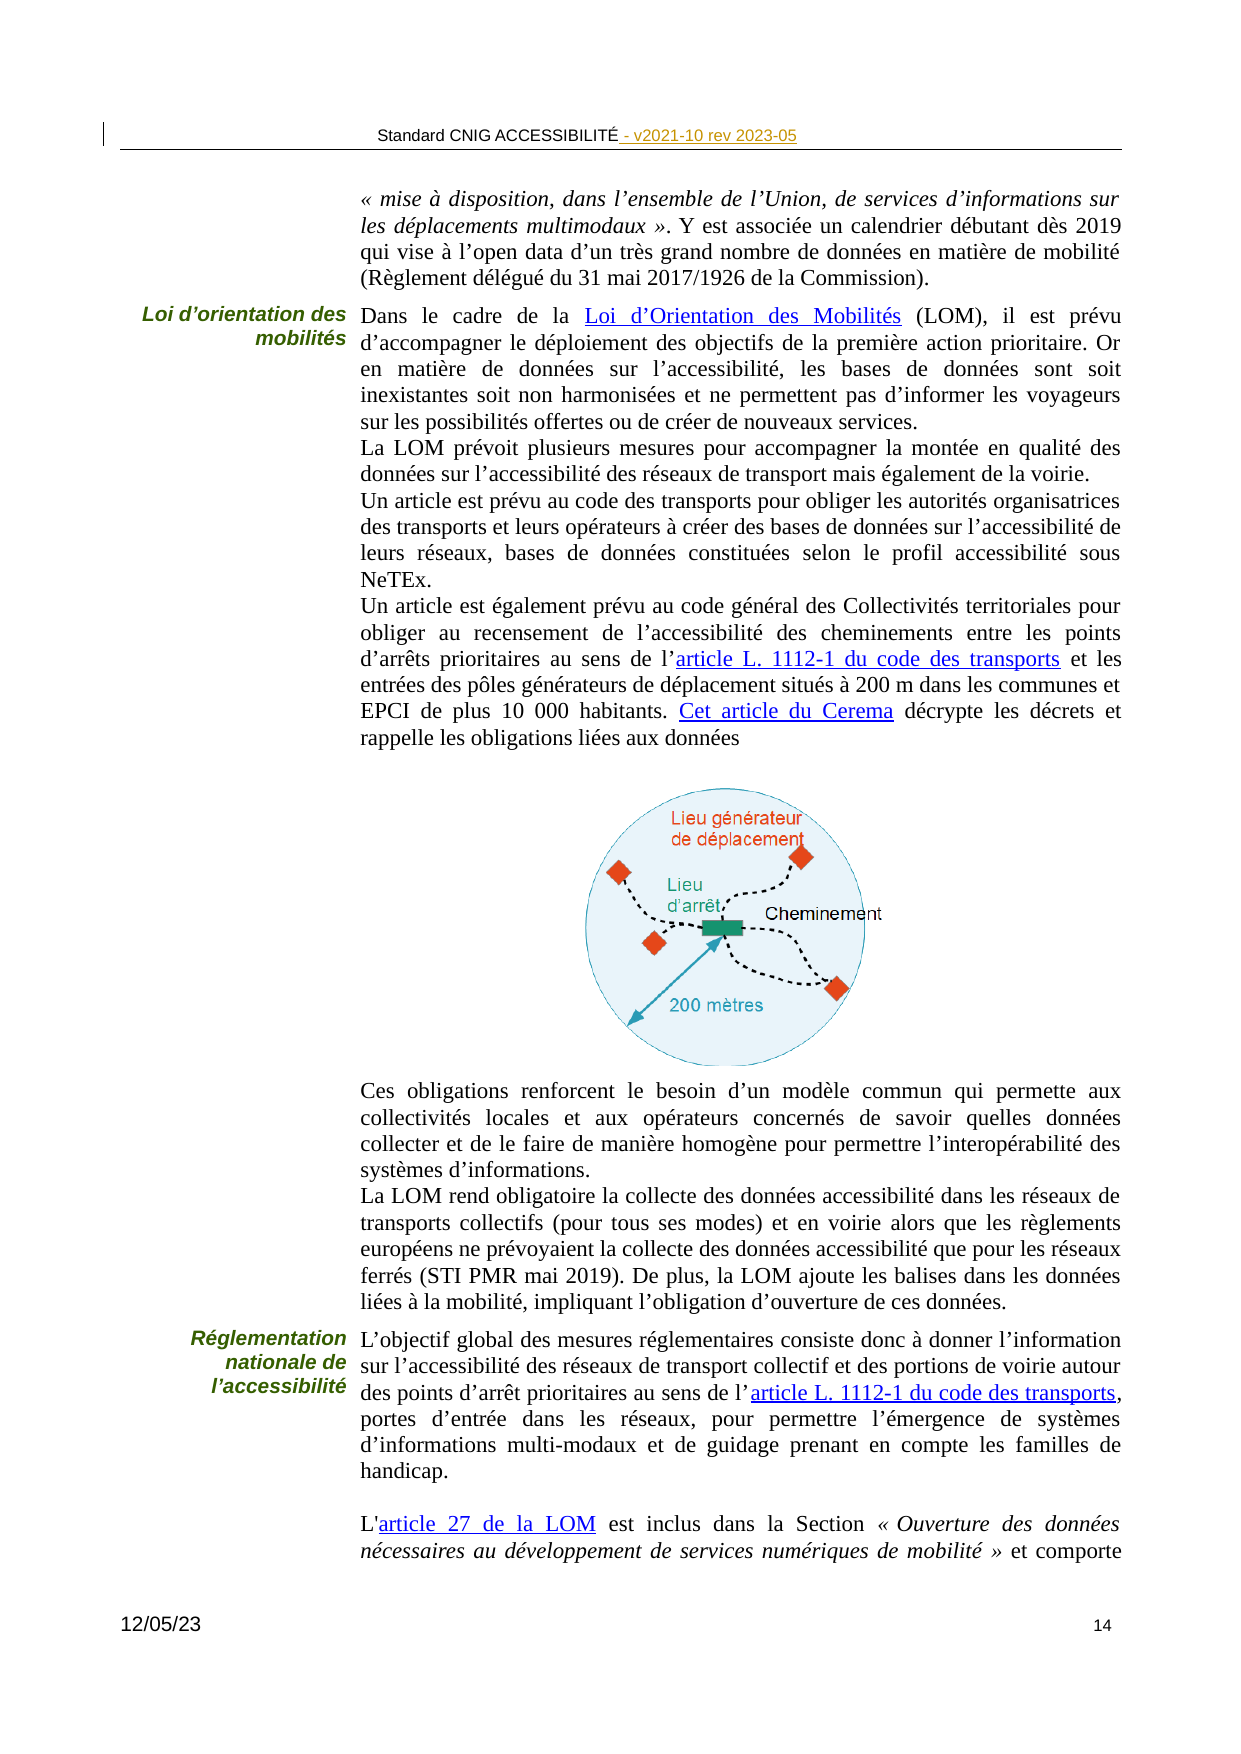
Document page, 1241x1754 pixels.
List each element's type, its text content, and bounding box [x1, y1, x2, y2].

picture [585, 788, 898, 1066]
table_cell [354, 783, 1122, 1071]
table_cell L’objectif global des mesures réglementaires consiste donc à donner l’information sur l’accessibilité des réseaux de transport collectif et des portions de voirie autour des points d’arrêt prioritaires au sens de l’article L. 1112-1 du code des transports, portes d’entrée dans les réseaux, pour permettre l’émergence de systèmes d’informations multi-modaux et de guidage prenant en compte les familles de handicap. L'article 27 de la LOM est inclus dans la Section « Ouverture des données nécessaires au développement de services numériques de mobilité » et comporte [354, 1320, 1122, 1569]
table_cell Réglementation nationale de l’accessibilité [118, 1320, 354, 1569]
table_cell [118, 180, 354, 297]
table_cell Loi d’orientation des mobilités [118, 297, 354, 782]
table_cell Dans le cadre de la Loi d’Orientation des Mobilités (LOM), il est prévu d’accompagner le déploiement des objectifs de la première action prioritaire. Or en matière de données sur l’accessibilité, les bases de données sont soit inexistantes soit non harmonisées et ne permettent pas d’informer les voyageurs sur les possibilités offertes ou de créer de nouveaux services. La LOM prévoit plusieurs mesures pour accompagner la montée en qualité des données sur l’accessibilité des réseaux de transport mais également de la voirie. Un article est prévu au code des transports pour obliger les autorités organisatrices des transports et leurs opérateurs à créer des bases de données sur l’accessibilité de leurs réseaux, bases de données constituées selon le profil accessibilité sous NeTEx. Un article est également prévu au code général des Collectivités territoriales pour obliger au recensement de l’accessibilité des cheminements entre les points d’arrêts prioritaires au sens de l’article L. 1112-1 du code des transports et les entrées des pôles générateurs de déplacement situés à 200 m dans les communes et EPCI de plus 10 000 habitants. Cet article du Cerema décrypte les décrets et rappelle les obligations liées aux données [354, 297, 1122, 782]
table_cell Ces obligations renforcent le besoin d’un modèle commun qui permette aux collectivités locales et aux opérateurs concernés de savoir quelles données collecter et de le faire de manière homogène pour permettre l’interopérabilité des systèmes d’informations. La LOM rend obligatoire la collecte des données accessibilité dans les réseaux de transports collectifs (pour tous ses modes) et en voirie alors que les règlements européens ne prévoyaient la collecte des données accessibilité que pour les réseaux ferrés (STI PMR mai 2019). De plus, la LOM ajoute les balises dans les données liées à la mobilité, impliquant l’obligation d’ouverture de ces données. [354, 1071, 1122, 1320]
table_cell « mise à disposition, dans l’ensemble de l’Union, de services d’informations sur les déplacements multimodaux ». Y est associée un calendrier débutant dès 2019 qui vise à l’open data d’un très grand nombre de données en matière de mobilité (Règlement délégué du 31 mai 2017/1926 de la Commission). [354, 180, 1122, 297]
table_cell [118, 1071, 354, 1320]
table_cell [118, 783, 354, 1071]
